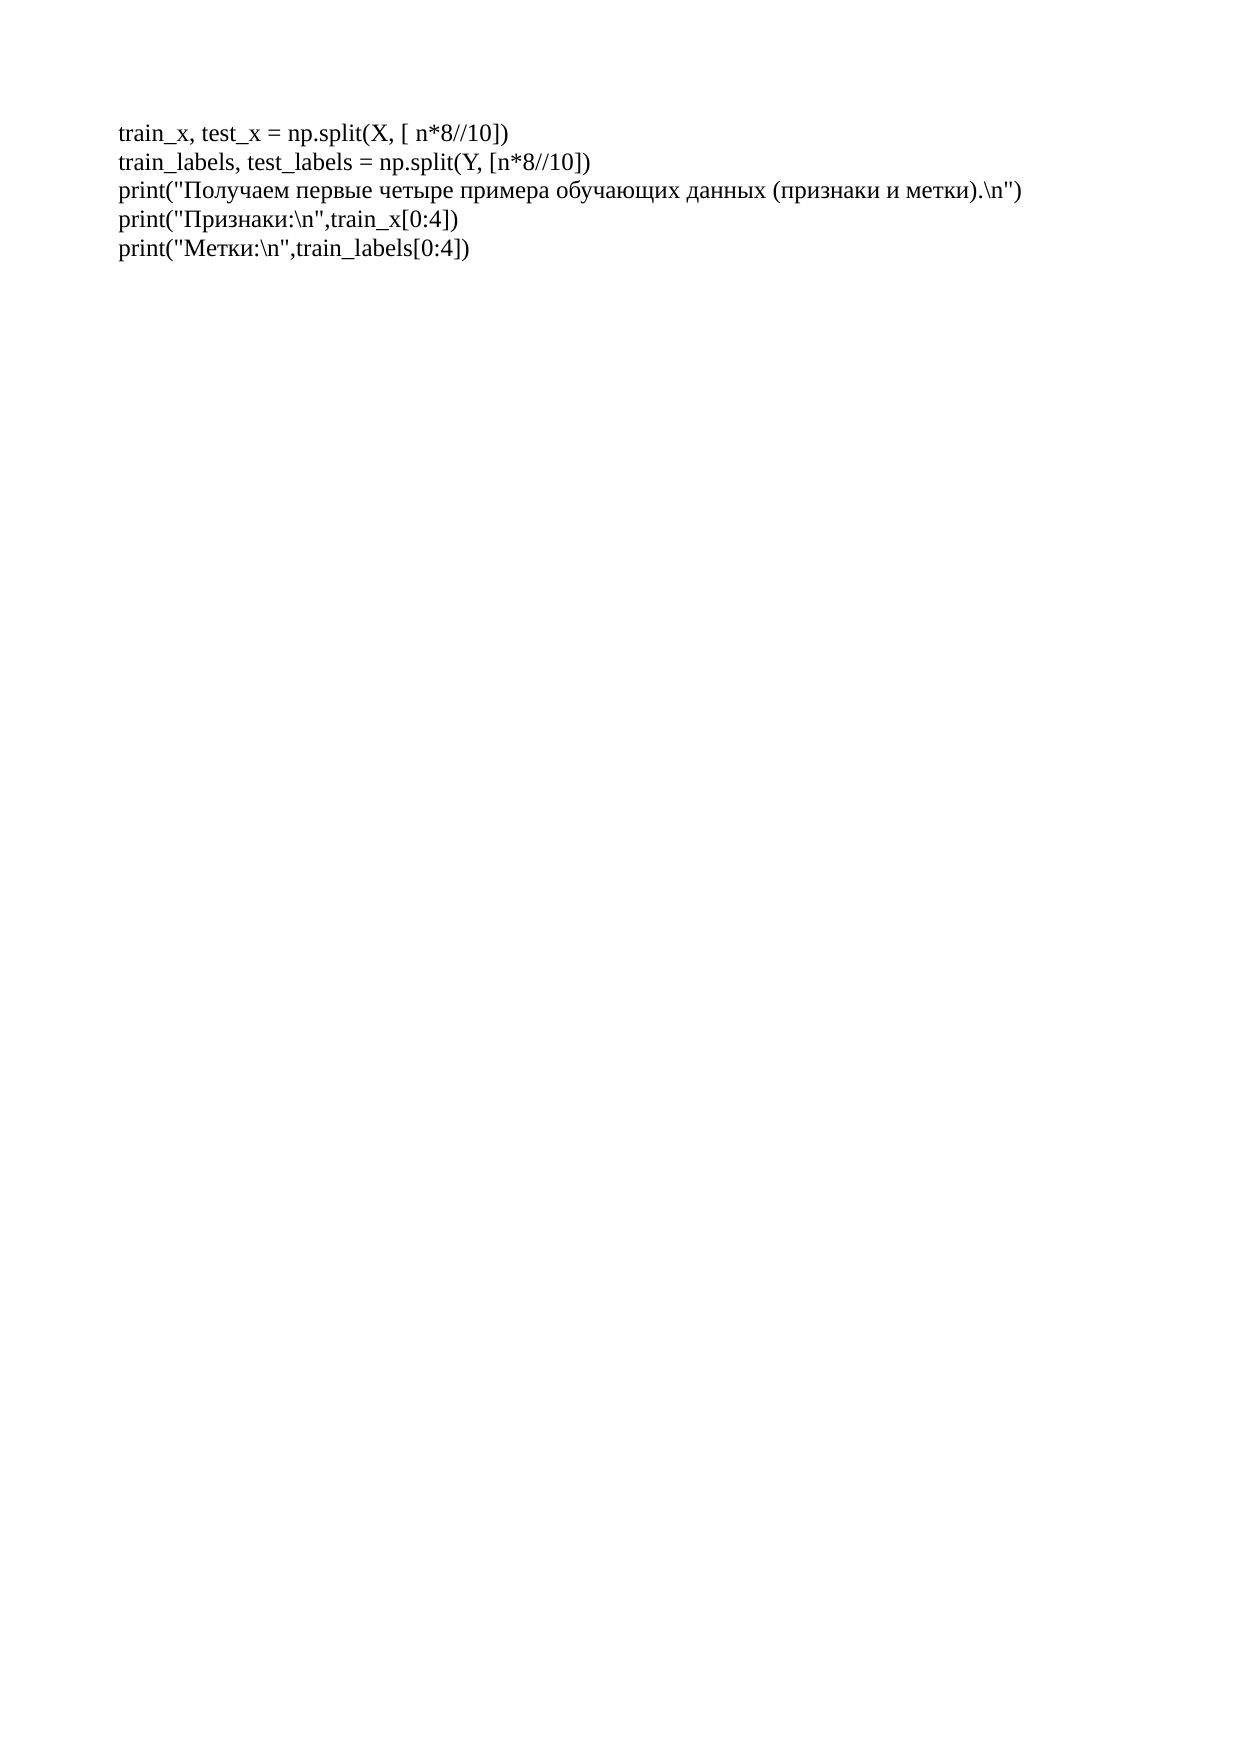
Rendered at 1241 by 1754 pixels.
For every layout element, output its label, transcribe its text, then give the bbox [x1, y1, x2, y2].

text train_x, test_x = np.split(X, [ n*8//10]) [118, 118, 1122, 147]
text print("Получаем первые четыре примера обучающих данных (признаки и метки).\n") [118, 176, 1122, 204]
text print("Признаки:\n",train_x[0:4]) [118, 204, 1122, 233]
text train_labels, test_labels = np.split(Y, [n*8//10]) [118, 147, 1122, 176]
text print("Метки:\n",train_labels[0:4]) [118, 233, 1122, 262]
